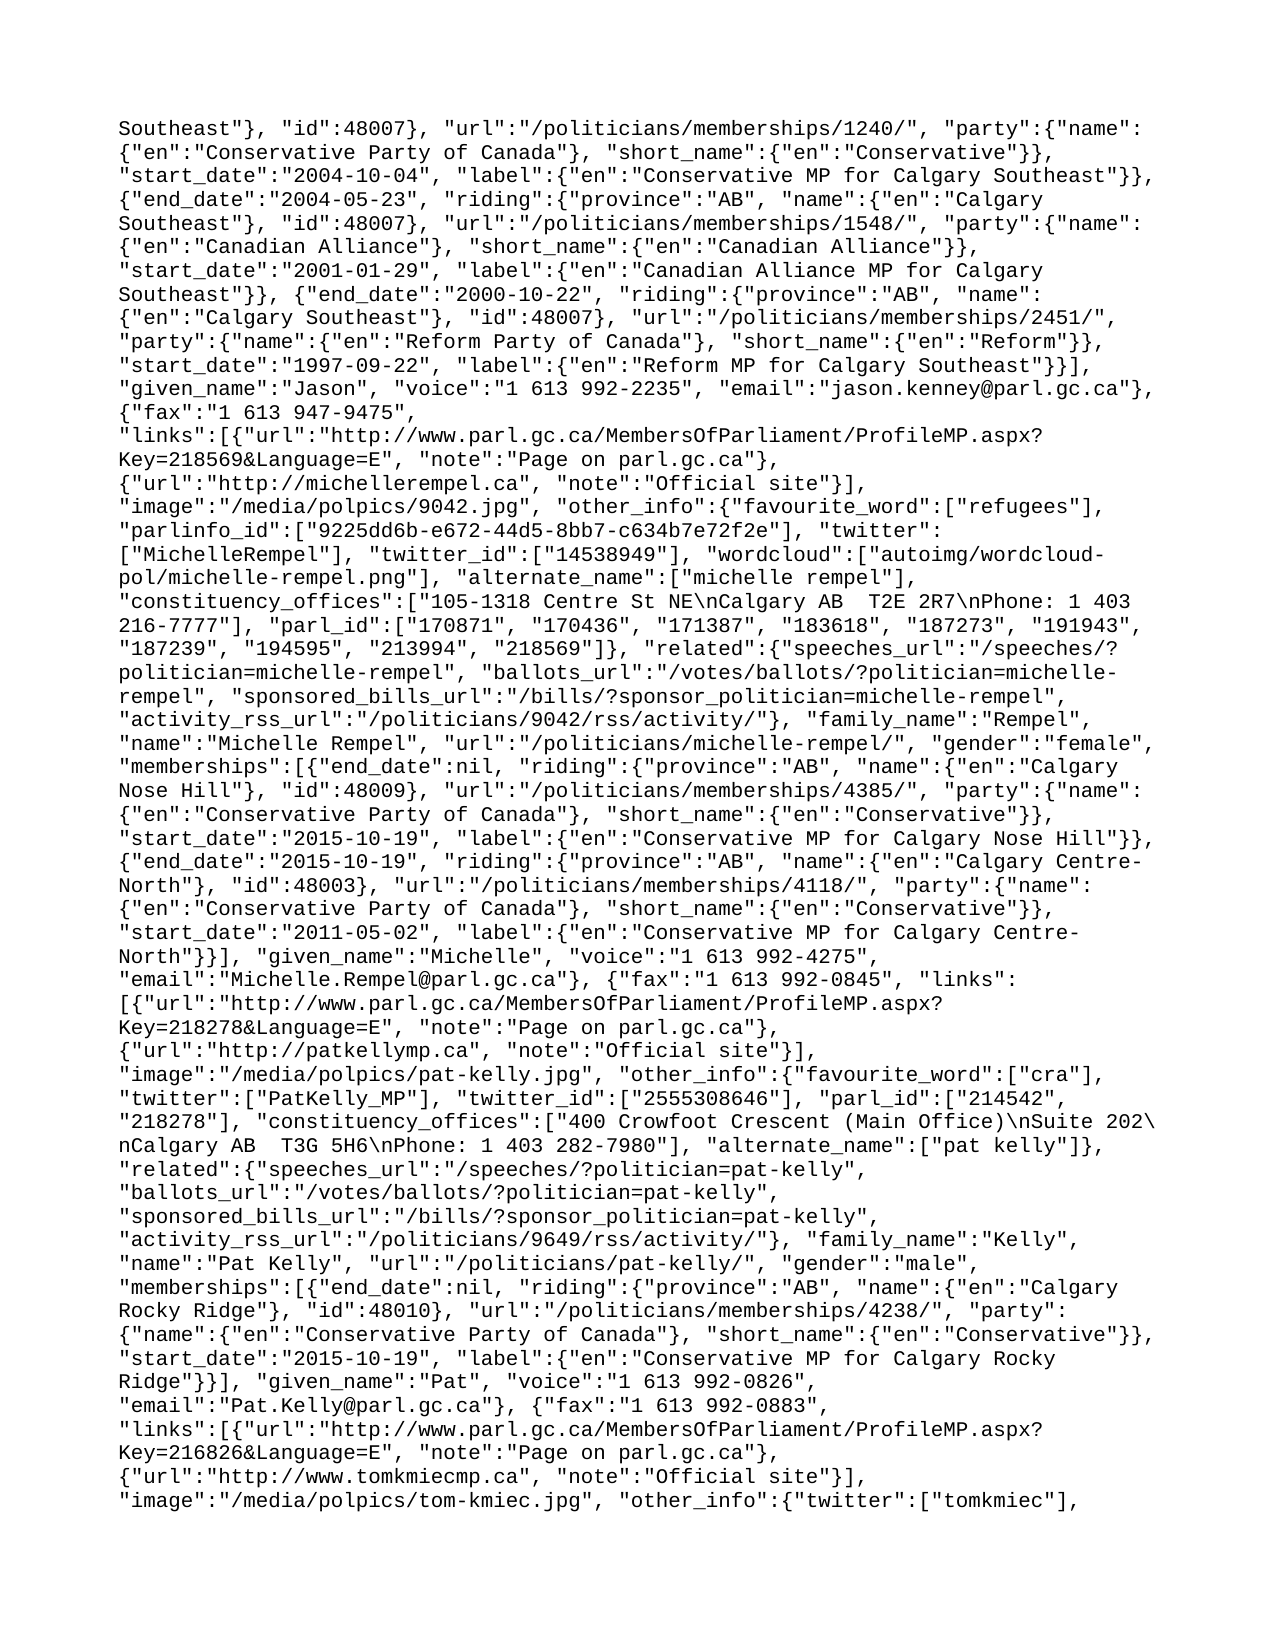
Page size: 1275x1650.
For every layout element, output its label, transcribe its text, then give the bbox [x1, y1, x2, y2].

text Southeast"}, "id":48007}, "url":"/politicians/memberships/1240/", "party":{"name":{"en":"Conservative Party of Canada"}, "short_name":{"en":"Conservative"}}, "start_date":"2004-10-04", "label":{"en":"Conservative MP for Calgary Southeast"}}, {"end_date":"2004-05-23", "riding":{"province":"AB", "name":{"en":"Calgary Southeast"}, "id":48007}, "url":"/politicians/memberships/1548/", "party":{"name":{"en":"Canadian Alliance"}, "short_name":{"en":"Canadian Alliance"}}, "start_date":"2001-01-29", "label":{"en":"Canadian Alliance MP for Calgary Southeast"}}, {"end_date":"2000-10-22", "riding":{"province":"AB", "name":{"en":"Calgary Southeast"}, "id":48007}, "url":"/politicians/memberships/2451/", "party":{"name":{"en":"Reform Party of Canada"}, "short_name":{"en":"Reform"}}, "start_date":"1997-09-22", "label":{"en":"Reform MP for Calgary Southeast"}}], "given_name":"Jason", "voice":"1 613 992-2235", "email":"jason.kenney@parl.gc.ca"}, {"fax":"1 613 947-9475", "links":[{"url":"http://www.parl.gc.ca/MembersOfParliament/ProfileMP.aspx?Key=218569&Language=E", "note":"Page on parl.gc.ca"}, {"url":"http://michellerempel.ca", "note":"Official site"}], "image":"/media/polpics/9042.jpg", "other_info":{"favourite_word":["refugees"], "parlinfo_id":["9225dd6b-e672-44d5-8bb7-c634b7e72f2e"], "twitter":["MichelleRempel"], "twitter_id":["14538949"], "wordcloud":["autoimg/wordcloud-pol/michelle-rempel.png"], "alternate_name":["michelle rempel"], "constituency_offices":["105-1318 Centre St NE\nCalgary AB T2E 2R7\nPhone: 1 403 216-7777"], "parl_id":["170871", "170436", "171387", "183618", "187273", "191943", "187239", "194595", "213994", "218569"]}, "related":{"speeches_url":"/speeches/?politician=michelle-rempel", "ballots_url":"/votes/ballots/?politician=michelle-rempel", "sponsored_bills_url":"/bills/?sponsor_politician=michelle-rempel", "activity_rss_url":"/politicians/9042/rss/activity/"}, "family_name":"Rempel", "name":"Michelle Rempel", "url":"/politicians/michelle-rempel/", "gender":"female", "memberships":[{"end_date":nil, "riding":{"province":"AB", "name":{"en":"Calgary Nose Hill"}, "id":48009}, "url":"/politicians/memberships/4385/", "party":{"name":{"en":"Conservative Party of Canada"}, "short_name":{"en":"Conservative"}}, "start_date":"2015-10-19", "label":{"en":"Conservative MP for Calgary Nose Hill"}}, {"end_date":"2015-10-19", "riding":{"province":"AB", "name":{"en":"Calgary Centre-North"}, "id":48003}, "url":"/politicians/memberships/4118/", "party":{"name":{"en":"Conservative Party of Canada"}, "short_name":{"en":"Conservative"}}, "start_date":"2011-05-02", "label":{"en":"Conservative MP for Calgary Centre-North"}}], "given_name":"Michelle", "voice":"1 613 992-4275", "email":"Michelle.Rempel@parl.gc.ca"}, {"fax":"1 613 992-0845", "links":[{"url":"http://www.parl.gc.ca/MembersOfParliament/ProfileMP.aspx?Key=218278&Language=E", "note":"Page on parl.gc.ca"}, {"url":"http://patkellymp.ca", "note":"Official site"}], "image":"/media/polpics/pat-kelly.jpg", "other_info":{"favourite_word":["cra"], "twitter":["PatKelly_MP"], "twitter_id":["2555308646"], "parl_id":["214542", "218278"], "constituency_offices":["400 Crowfoot Crescent (Main Office)\nSuite 202\nCalgary AB T3G 5H6\nPhone: 1 403 282-7980"], "alternate_name":["pat kelly"]}, "related":{"speeches_url":"/speeches/?politician=pat-kelly", "ballots_url":"/votes/ballots/?politician=pat-kelly", "sponsored_bills_url":"/bills/?sponsor_politician=pat-kelly", "activity_rss_url":"/politicians/9649/rss/activity/"}, "family_name":"Kelly", "name":"Pat Kelly", "url":"/politicians/pat-kelly/", "gender":"male", "memberships":[{"end_date":nil, "riding":{"province":"AB", "name":{"en":"Calgary Rocky Ridge"}, "id":48010}, "url":"/politicians/memberships/4238/", "party":{"name":{"en":"Conservative Party of Canada"}, "short_name":{"en":"Conservative"}}, "start_date":"2015-10-19", "label":{"en":"Conservative MP for Calgary Rocky Ridge"}}], "given_name":"Pat", "voice":"1 613 992-0826", "email":"Pat.Kelly@parl.gc.ca"}, {"fax":"1 613 992-0883", "links":[{"url":"http://www.parl.gc.ca/MembersOfParliament/ProfileMP.aspx?Key=216826&Language=E", "note":"Page on parl.gc.ca"}, {"url":"http://www.tomkmiecmp.ca", "note":"Official site"}], "image":"/media/polpics/tom-kmiec.jpg", "other_info":{"twitter":["tomkmiec"], [118, 118, 1157, 1513]
